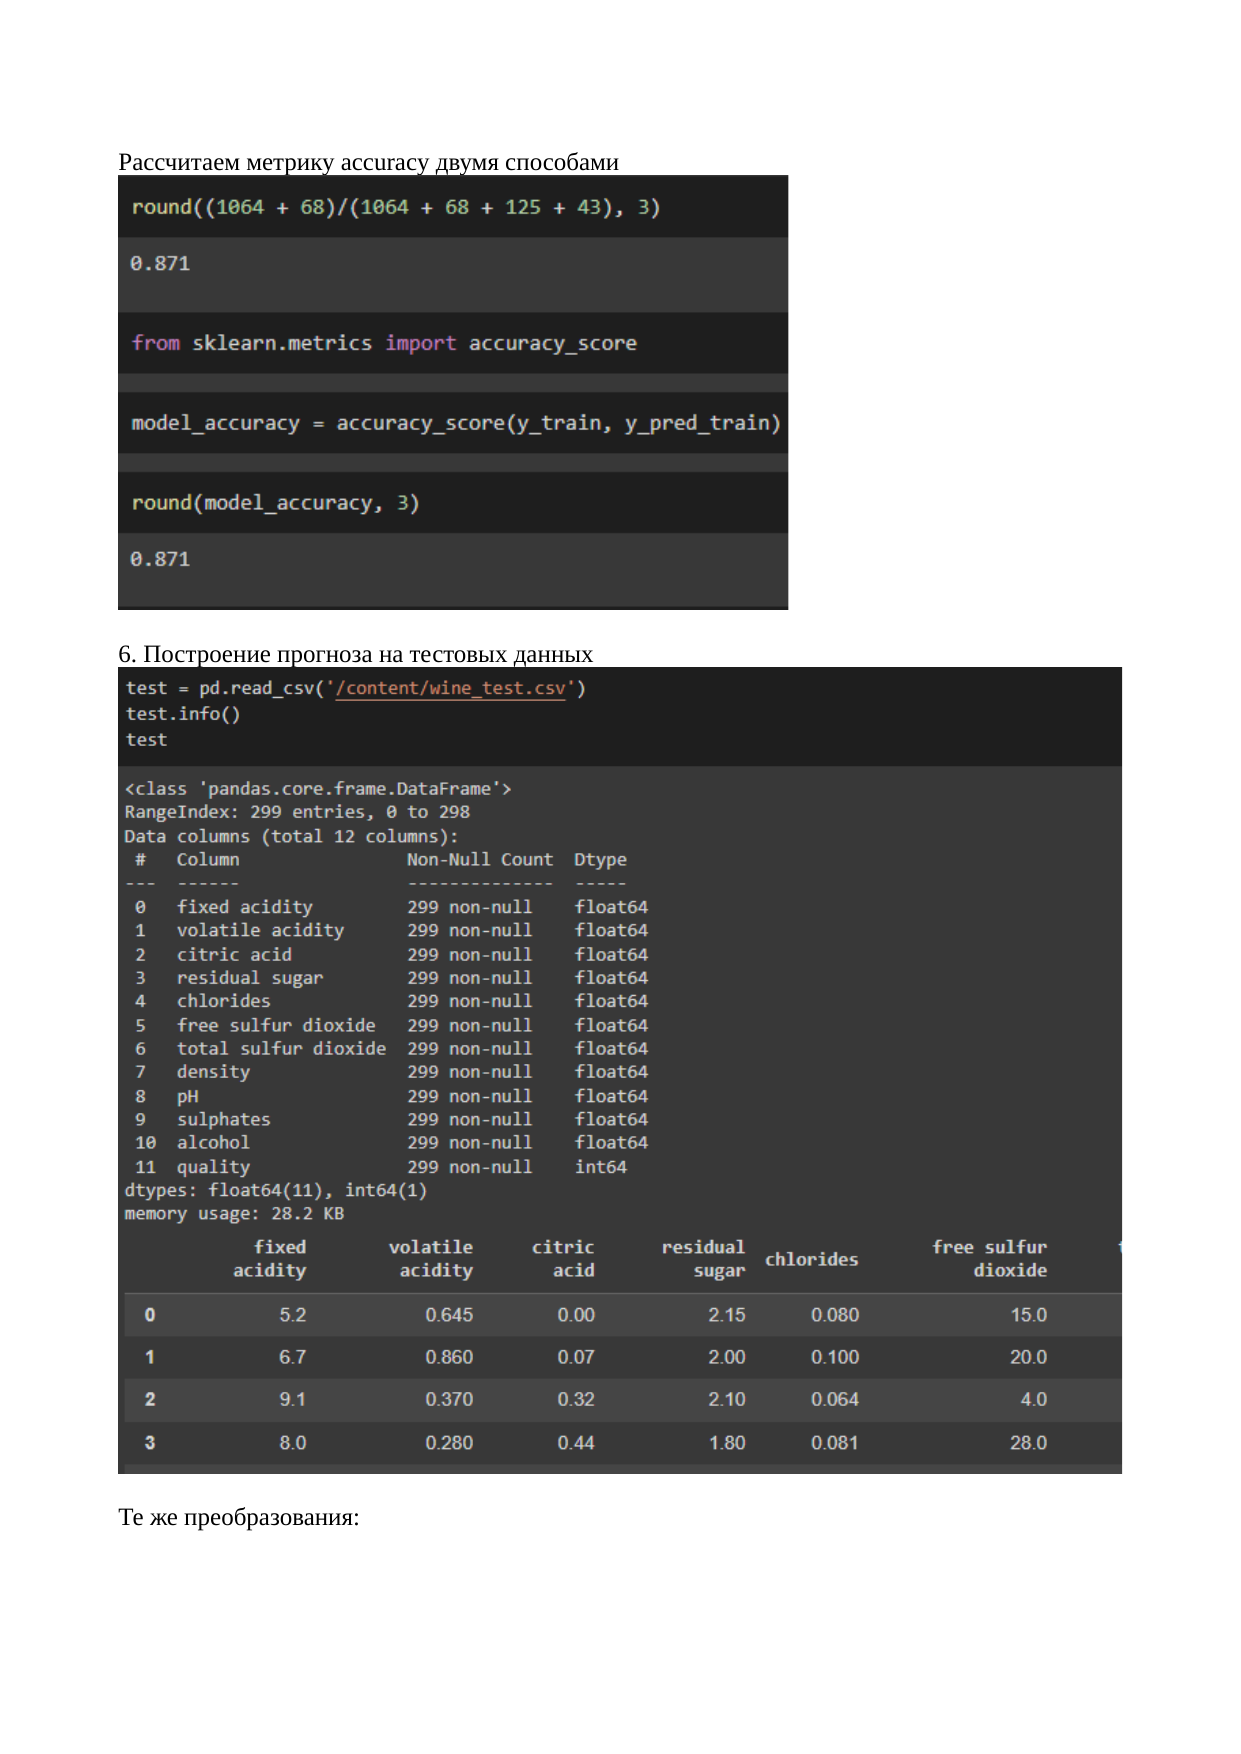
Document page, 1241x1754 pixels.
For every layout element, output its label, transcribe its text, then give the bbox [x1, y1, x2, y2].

text 6. Построение прогноза на тестовых данных [118, 639, 1122, 667]
text Рассчитаем метрику accuracy двумя способами [118, 147, 1122, 176]
text Те же преобразования: [118, 1502, 1122, 1531]
